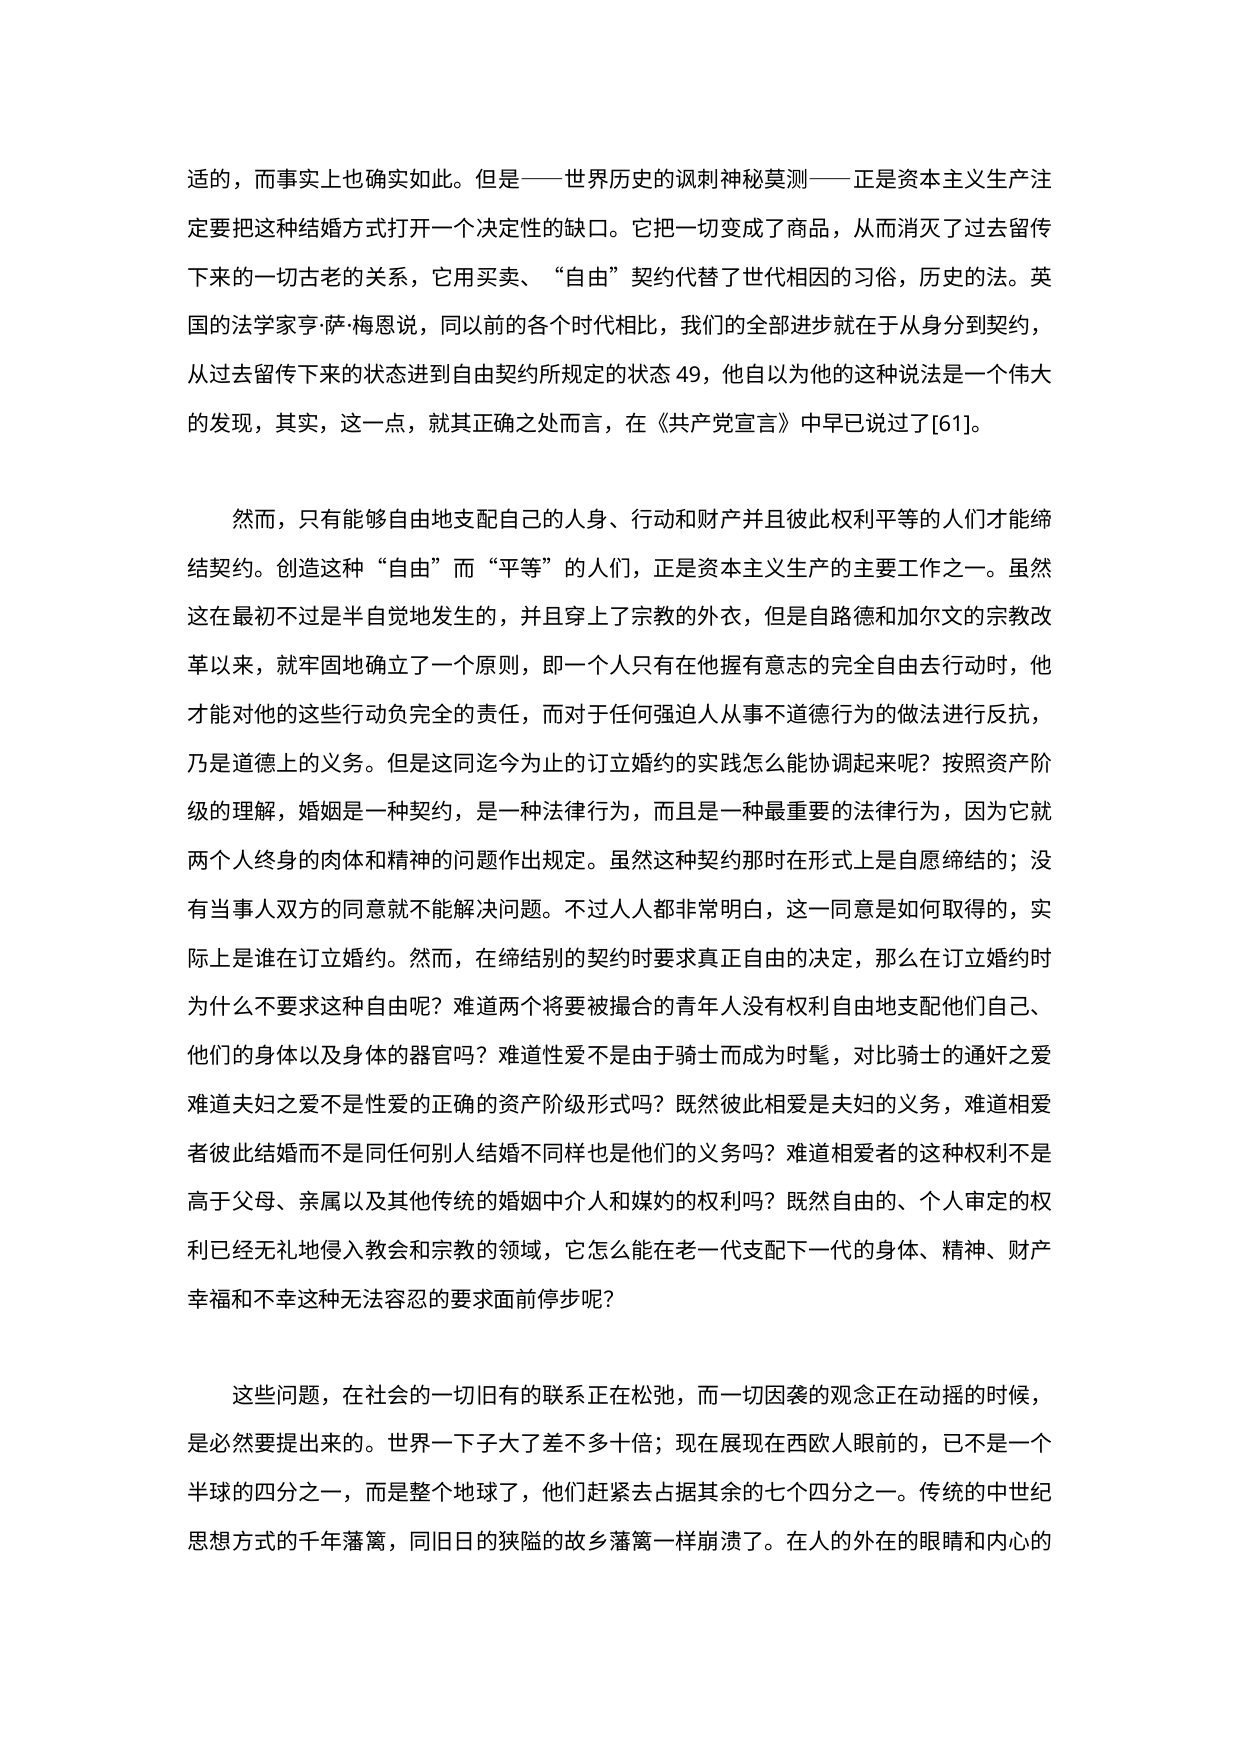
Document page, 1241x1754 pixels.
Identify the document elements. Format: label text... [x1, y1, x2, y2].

text 然而，只有能够自由地支配自己的人身、行动和财产并且彼此权利平等的人们才能缔结契约。创造这种“自由”而“平等”的人们，正是资本主义生产的主要工作之一。虽然这在最初不过是半自觉地发生的，并且穿上了宗教的外衣，但是自路德和加尔文的宗教改革以来，就牢固地确立了一个原则，即一个人只有在他握有意志的完全自由去行动时，他才能对他的这些行动负完全的责任，而对于任何强迫人从事不道德行为的做法进行反抗，乃是道德上的义务。但是这同迄今为止的订立婚约的实践怎么能协调起来呢？按照资产阶级的理解，婚姻是一种契约，是一种法律行为，而且是一种最重要的法律行为，因为它就两个人终身的肉体和精神的问题作出规定。虽然这种契约那时在形式上是自愿缔结的；没有当事人双方的同意就不能解决问题。不过人人都非常明白，这一同意是如何取得的，实际上是谁在订立婚约。然而，在缔结别的契约时要求真正自由的决定，那么在订立婚约时为什么不要求这种自由呢？难道两个将要被撮合的青年人没有权利自由地支配他们自己、他们的身体以及身体的器官吗？难道性爱不是由于骑士而成为时髦，对比骑士的通奸之爱，难道夫妇之爱不是性爱的正确的资产阶级形式吗？既然彼此相爱是夫妇的义务，难道相爱者彼此结婚而不是同任何别人结婚不同样也是他们的义务吗？难道相爱者的这种权利不是高于父母、亲属以及其他传统的婚姻中介人和媒妁的权利吗？既然自由的、个人审定的权利已经无礼地侵入教会和宗教的领域，它怎么能在老一代支配下一代的身体、精神、财产、幸福和不幸这种无法容忍的要求面前停步呢？ [187, 501, 1053, 1314]
text 适的，而事实上也确实如此。但是——世界历史的讽刺神秘莫测——正是资本主义生产注定要把这种结婚方式打开一个决定性的缺口。它把一切变成了商品，从而消灭了过去留传下来的一切古老的关系，它用买卖、“自由”契约代替了世代相因的习俗，历史的法。英国的法学家亨·萨·梅恩说，同以前的各个时代相比，我们的全部进步就在于从身分到契约，从过去留传下来的状态进到自由契约所规定的状态49，他自以为他的这种说法是一个伟大的发现，其实，这一点，就其正确之处而言，在《共产党宣言》中早已说过了[61]。 [187, 162, 1053, 438]
text 这些问题，在社会的一切旧有的联系正在松弛，而一切因袭的观念正在动摇的时候，是必然要提出来的。世界一下子大了差不多十倍；现在展现在西欧人眼前的，已不是一个半球的四分之一，而是整个地球了，他们赶紧去占据其余的七个四分之一。传统的中世纪思想方式的千年藩篱，同旧日的狭隘的故乡藩篱一样崩溃了。在人的外在的眼睛和内心的 [187, 1377, 1053, 1556]
